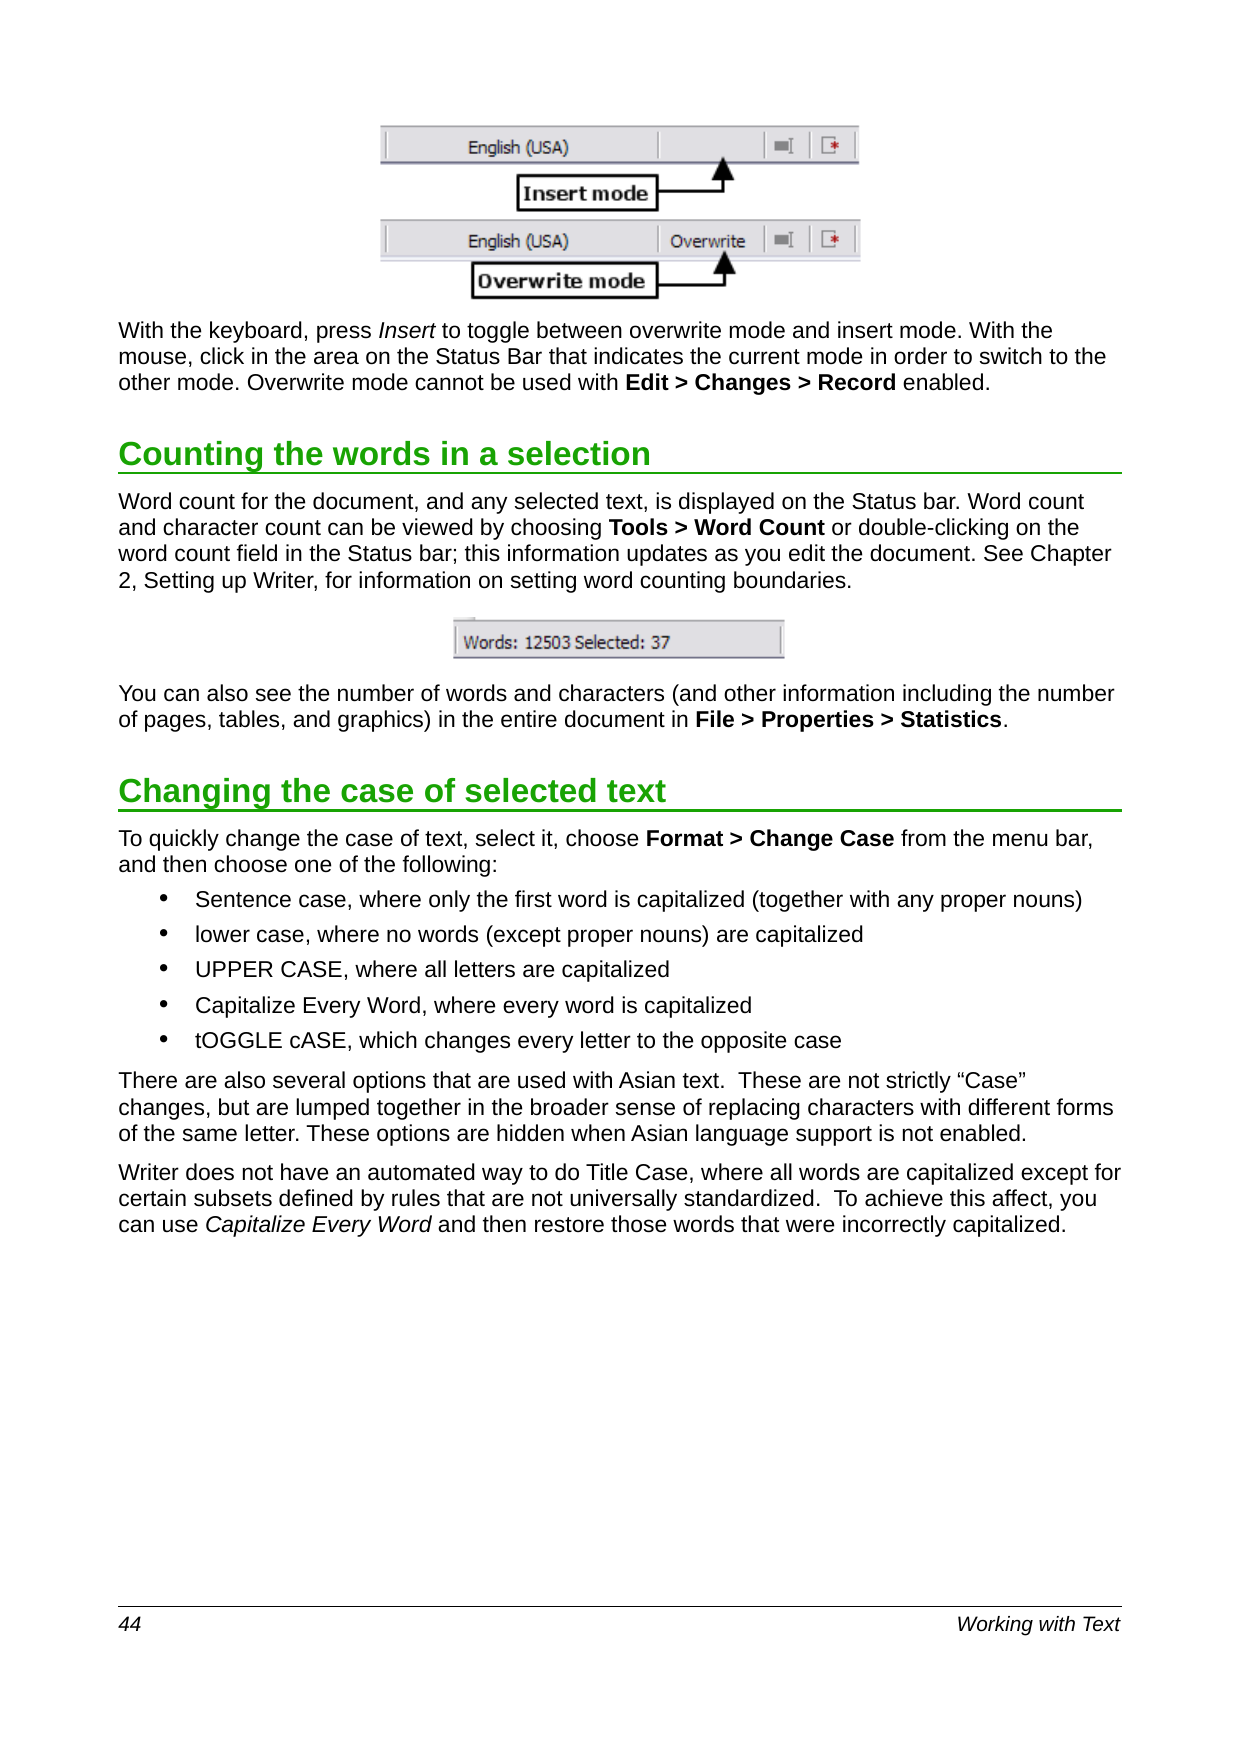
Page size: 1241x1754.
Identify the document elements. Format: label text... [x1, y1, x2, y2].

text Word count for the document, and any selected text, is displayed on the Status bar. Word count and character count can be viewed by choosing Tools > Word Count or double-clicking on the word count field in the Status bar; this information updates as you edit the document. See Chapter 2, Setting up Writer, for information on setting word counting boundaries. [118, 488, 1122, 593]
list UPPER CASE, where all letters are capitalized [156, 955, 1122, 984]
text Writer does not have an automated way to do Title Case, where all words are capitalized except for certain subsets defined by rules that are not universally standardized. To achieve this affect, you can use Capitalize Every Word and then restore those words that were incorrectly capitalized. [118, 1159, 1122, 1238]
picture [452, 617, 788, 662]
subtitle Changing the case of selected text [118, 771, 1122, 809]
list To quickly change the case of text, select it, choose Format > Change Case from the menu bar, and then choose one of the following: [118, 825, 1122, 877]
list Capitalize Every Word, where every word is capitalized [156, 990, 1122, 1019]
list tOGGLE cASE, which changes every letter to the opposite case [156, 1026, 1122, 1055]
list lower case, where no words (except proper nouns) are capitalized [156, 919, 1122, 948]
subtitle Counting the words in a selection [118, 434, 1122, 472]
list Sentence case, where only the first word is capitalized (together with any proper nouns) [156, 884, 1122, 913]
text With the keyboard, press Insert to toggle between overwrite mode and insert mode. With the mouse, click in the area on the Status Bar that indicates the current mode in order to switch to the other mode. Overwrite mode cannot be used with Edit > Changes > Record enabled. [118, 317, 1122, 396]
text There are also several options that are used with Asian text. These are not strictly “Case” changes, but are lumped together in the broader sense of replacing characters with different forms of the same letter. These options are hidden when Asian language support is not enabled. [118, 1067, 1122, 1146]
picture [376, 118, 864, 304]
text You can also see the number of words and characters (and other information including the number of pages, tables, and graphics) in the entire document in File > Properties > Statistics. [118, 680, 1122, 733]
